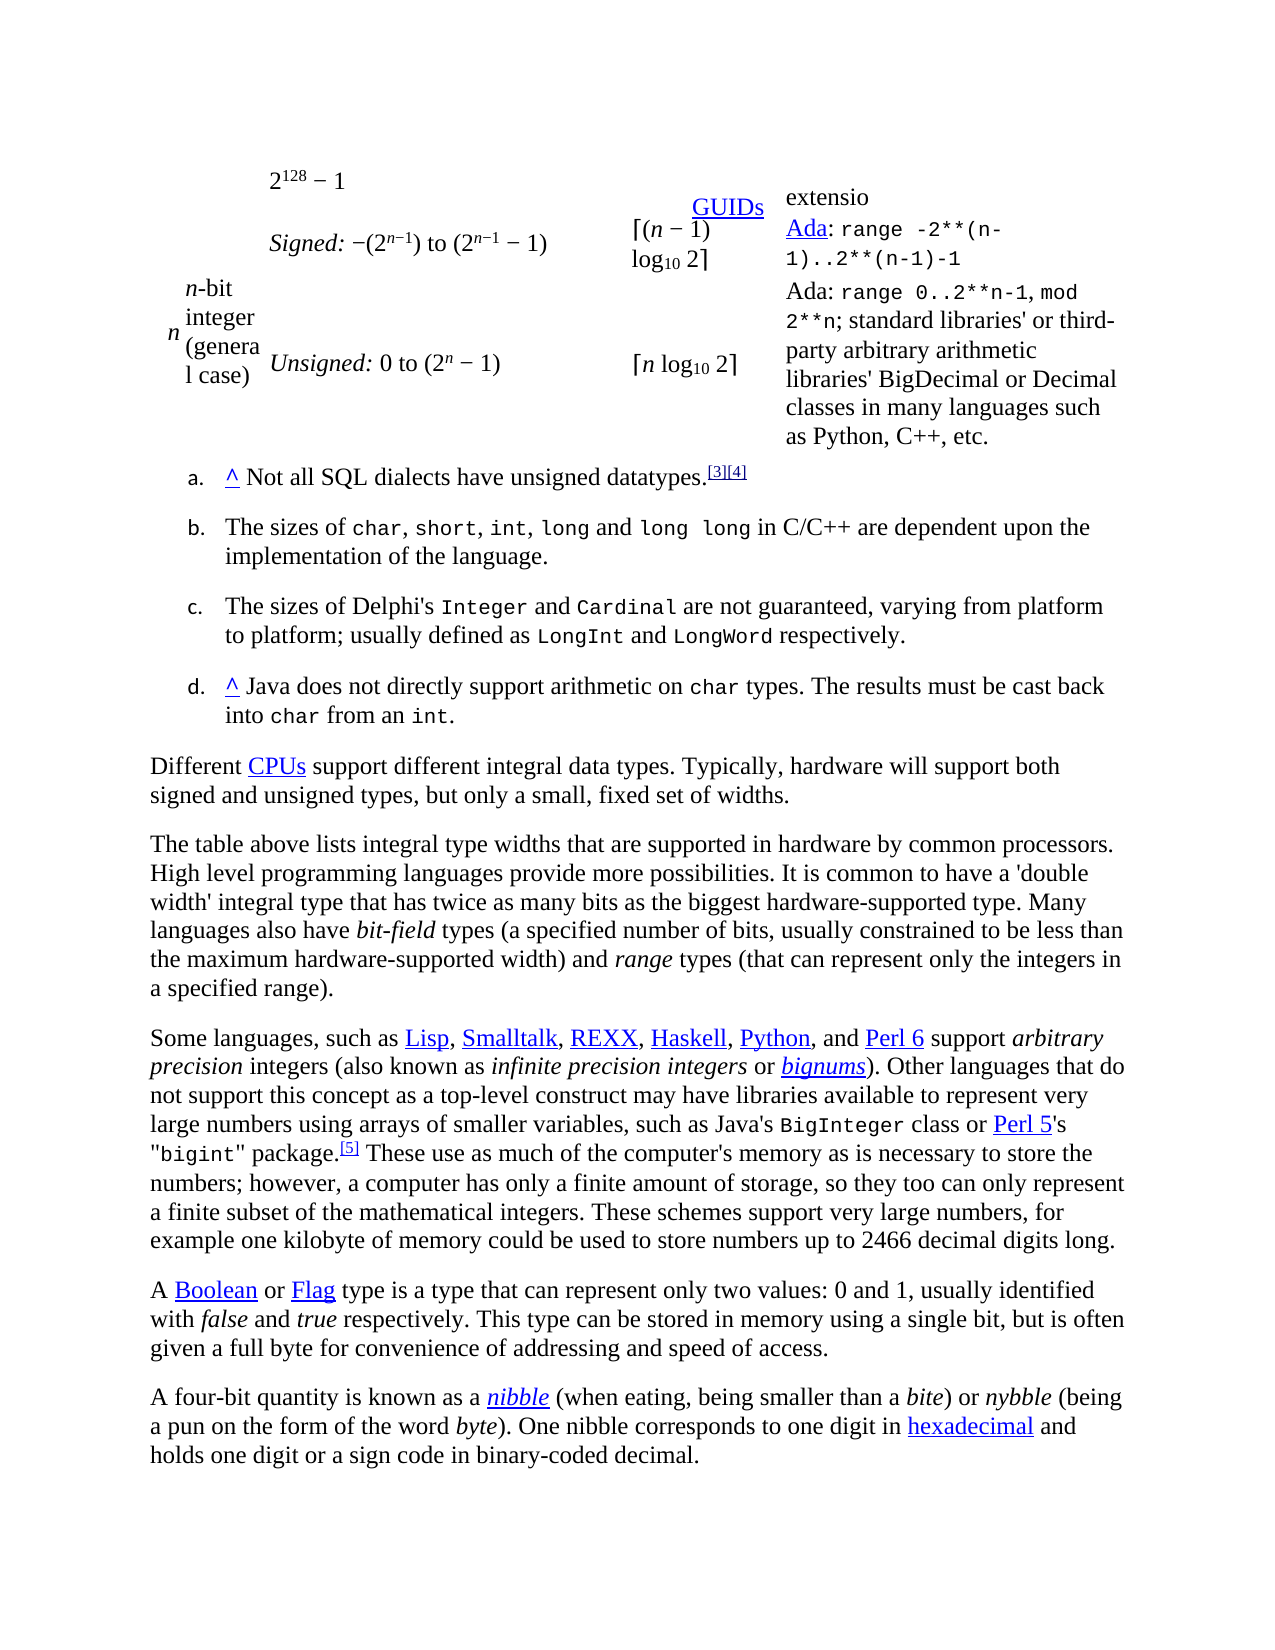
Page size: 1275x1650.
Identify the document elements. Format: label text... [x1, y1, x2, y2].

table_cell [871, 150, 923, 211]
table_cell ⌈(n − 1) log10 2⌉ [630, 211, 784, 274]
table_cell n-bit integer (general case) [184, 211, 267, 451]
table_cell ⌈n log10 2⌉ [630, 274, 784, 451]
text Different CPUs support different integral data types. Typically, hardware will support both signed and unsigned types, but only a small, fixed set of widths. [150, 751, 1125, 808]
list The sizes of Delphi's Integer and Cardinal are not guaranteed, varying from platform to platform; usually defined as LongInt and LongWord respectively. [187, 591, 1125, 650]
table_cell [924, 150, 1003, 211]
table_cell Signed: −(2n−1) to (2n−1 − 1) [268, 211, 630, 274]
text The table above lists integral type widths that are supported in hardware by common processors. High level programming languages provide more possibilities. It is common to have a 'double width' integral type that has twice as many bits as the biggest hardware-supported type. Many languages also have bit-field types (a specified number of bits, usually constrained to be less than the maximum hardware-supported width) and range types (that can represent only the integers in a specified range). [150, 829, 1125, 1002]
text Some languages, such as Lisp, Smalltalk, REXX, Haskell, Python, and Perl 6 support arbitrary precision integers (also known as infinite precision integers or bignums). Other languages that do not support this concept as a top-level construct may have libraries available to represent very large numbers using arrays of smaller variables, such as Java's BigInteger class or Perl 5's "bigint" package.[5] These use as much of the computer's memory as is necessary to store the numbers; however, a computer has only a finite amount of storage, so they too can only represent a finite subset of the mathematical integers. These schemes support very large numbers, for example one kilobyte of memory could be used to store numbers up to 2466 decimal digits long. [150, 1023, 1125, 1254]
list ^ Java does not directly support arithmetic on char types. The results must be cast back into char from an int. [187, 671, 1125, 730]
table_cell Ada: range -2**(n-1)..2**(n-1)-1 [784, 211, 1125, 274]
table_cell [150, 150, 183, 211]
table_cell 2128 − 1 [268, 150, 630, 211]
table_cell GUIDs [690, 150, 784, 211]
text A Boolean or Flag type is a type that can represent only two values: 0 and 1, usually identified with false and true respectively. This type can be stored in memory using a single bit, but is often given a full byte for convenience of addressing and speed of access. [150, 1275, 1125, 1361]
table_cell Unsigned: 0 to (2n − 1) [268, 274, 630, 451]
table_cell n [150, 211, 183, 451]
table_cell [1003, 150, 1055, 211]
table_cell C: only available as non-standard compiler-specific extension [784, 150, 871, 211]
list The sizes of char, short, int, long and long long in C/C++ are dependent upon the implementation of the language. [187, 512, 1125, 570]
text A four-bit quantity is known as a nibble (when eating, being smaller than a bite) or nybble (being a pun on the form of the word byte). One nibble corresponds to one digit in hexadecimal and holds one digit or a sign code in binary-coded decimal. [150, 1382, 1125, 1468]
list ^ Not all SQL dialects have unsigned datatypes.[3][4] [187, 462, 1125, 491]
table_cell [630, 150, 690, 211]
table_cell [184, 150, 267, 211]
table_cell [1055, 150, 1125, 211]
table_cell Ada: range 0..2**n-1, mod 2**n; standard libraries' or third-party arbitrary arithmetic libraries' BigDecimal or Decimal classes in many languages such as Python, C++, etc. [784, 274, 1125, 451]
